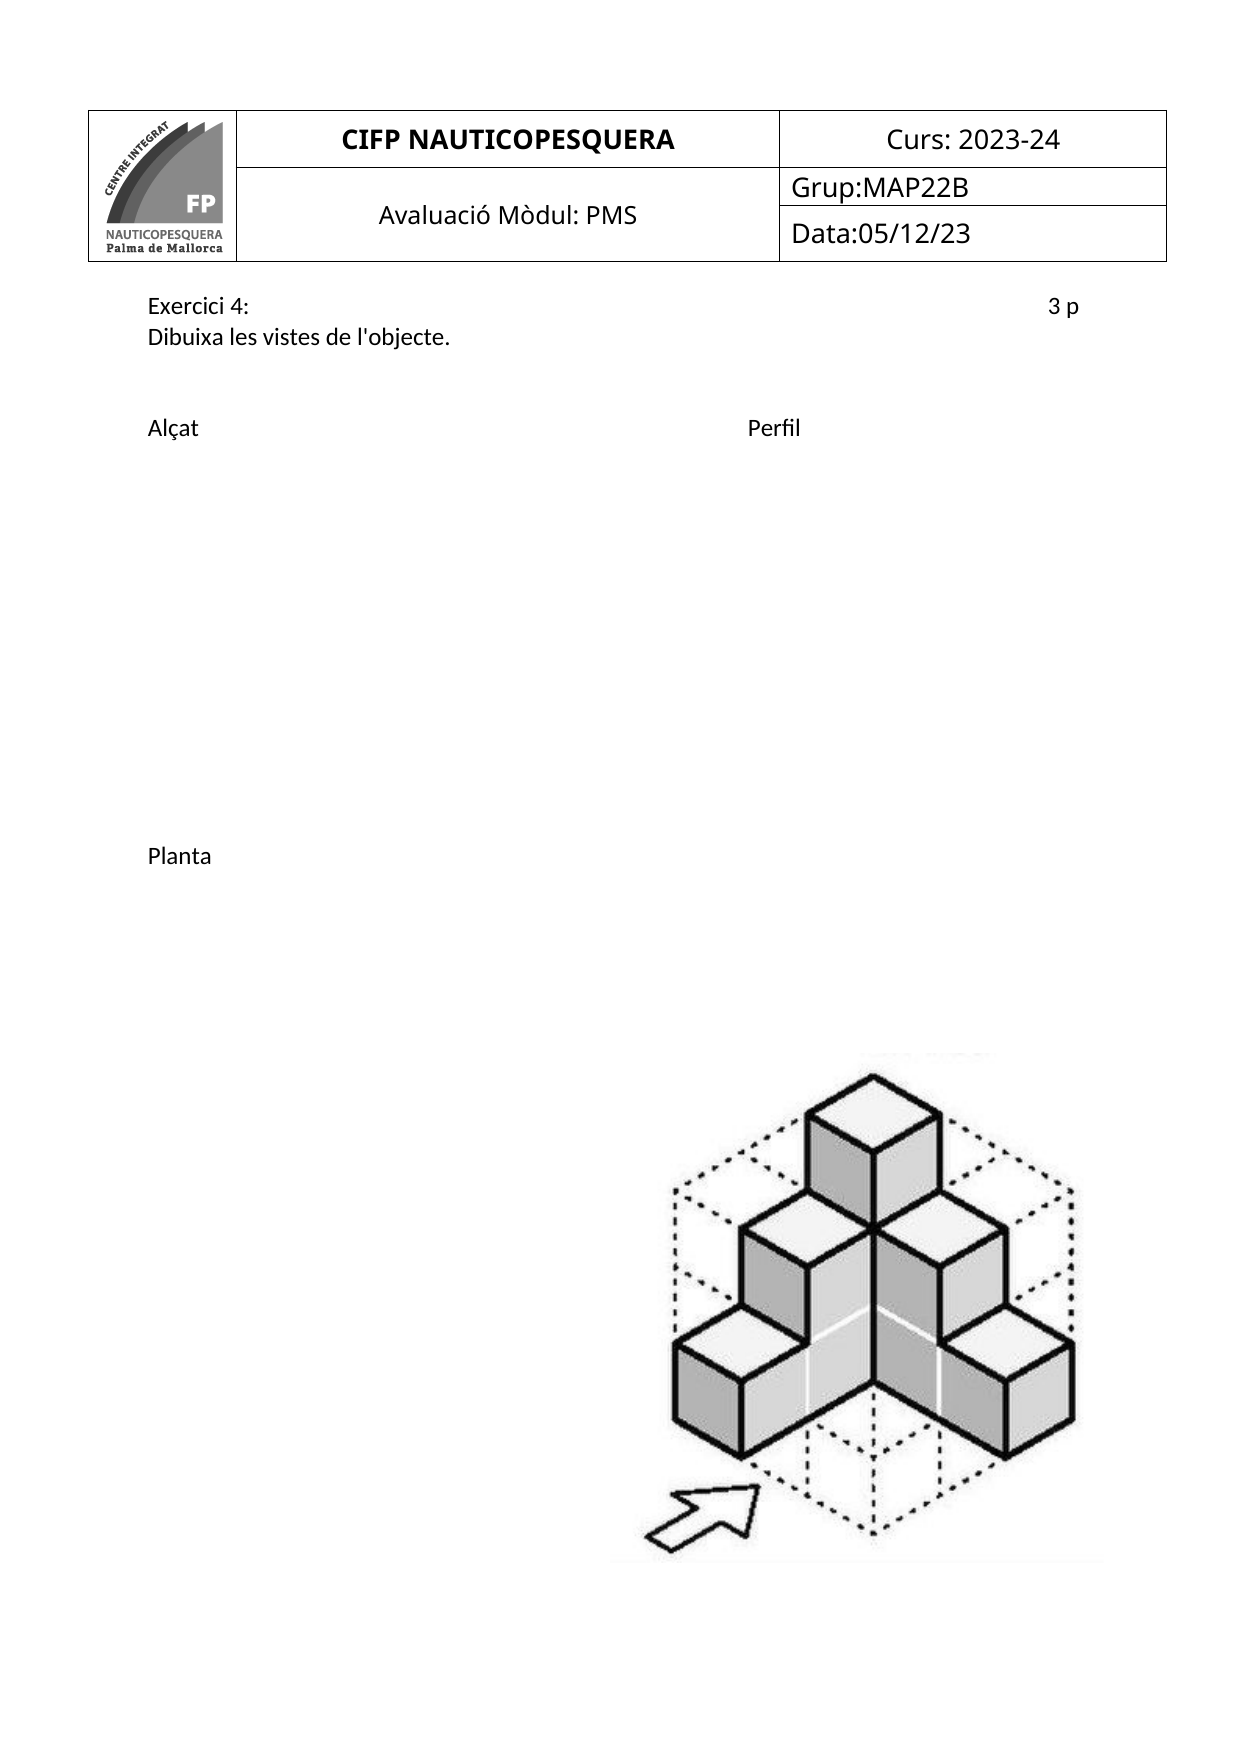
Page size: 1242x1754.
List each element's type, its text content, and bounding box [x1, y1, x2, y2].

text Planta [148, 840, 1094, 870]
picture [100, 111, 229, 260]
text Dibuixa les vistes de l'objecte. [148, 321, 1094, 351]
text Alçat Perfil [148, 412, 1094, 443]
picture [610, 1053, 1104, 1563]
text Exercici 4: 3 p [148, 290, 1094, 321]
